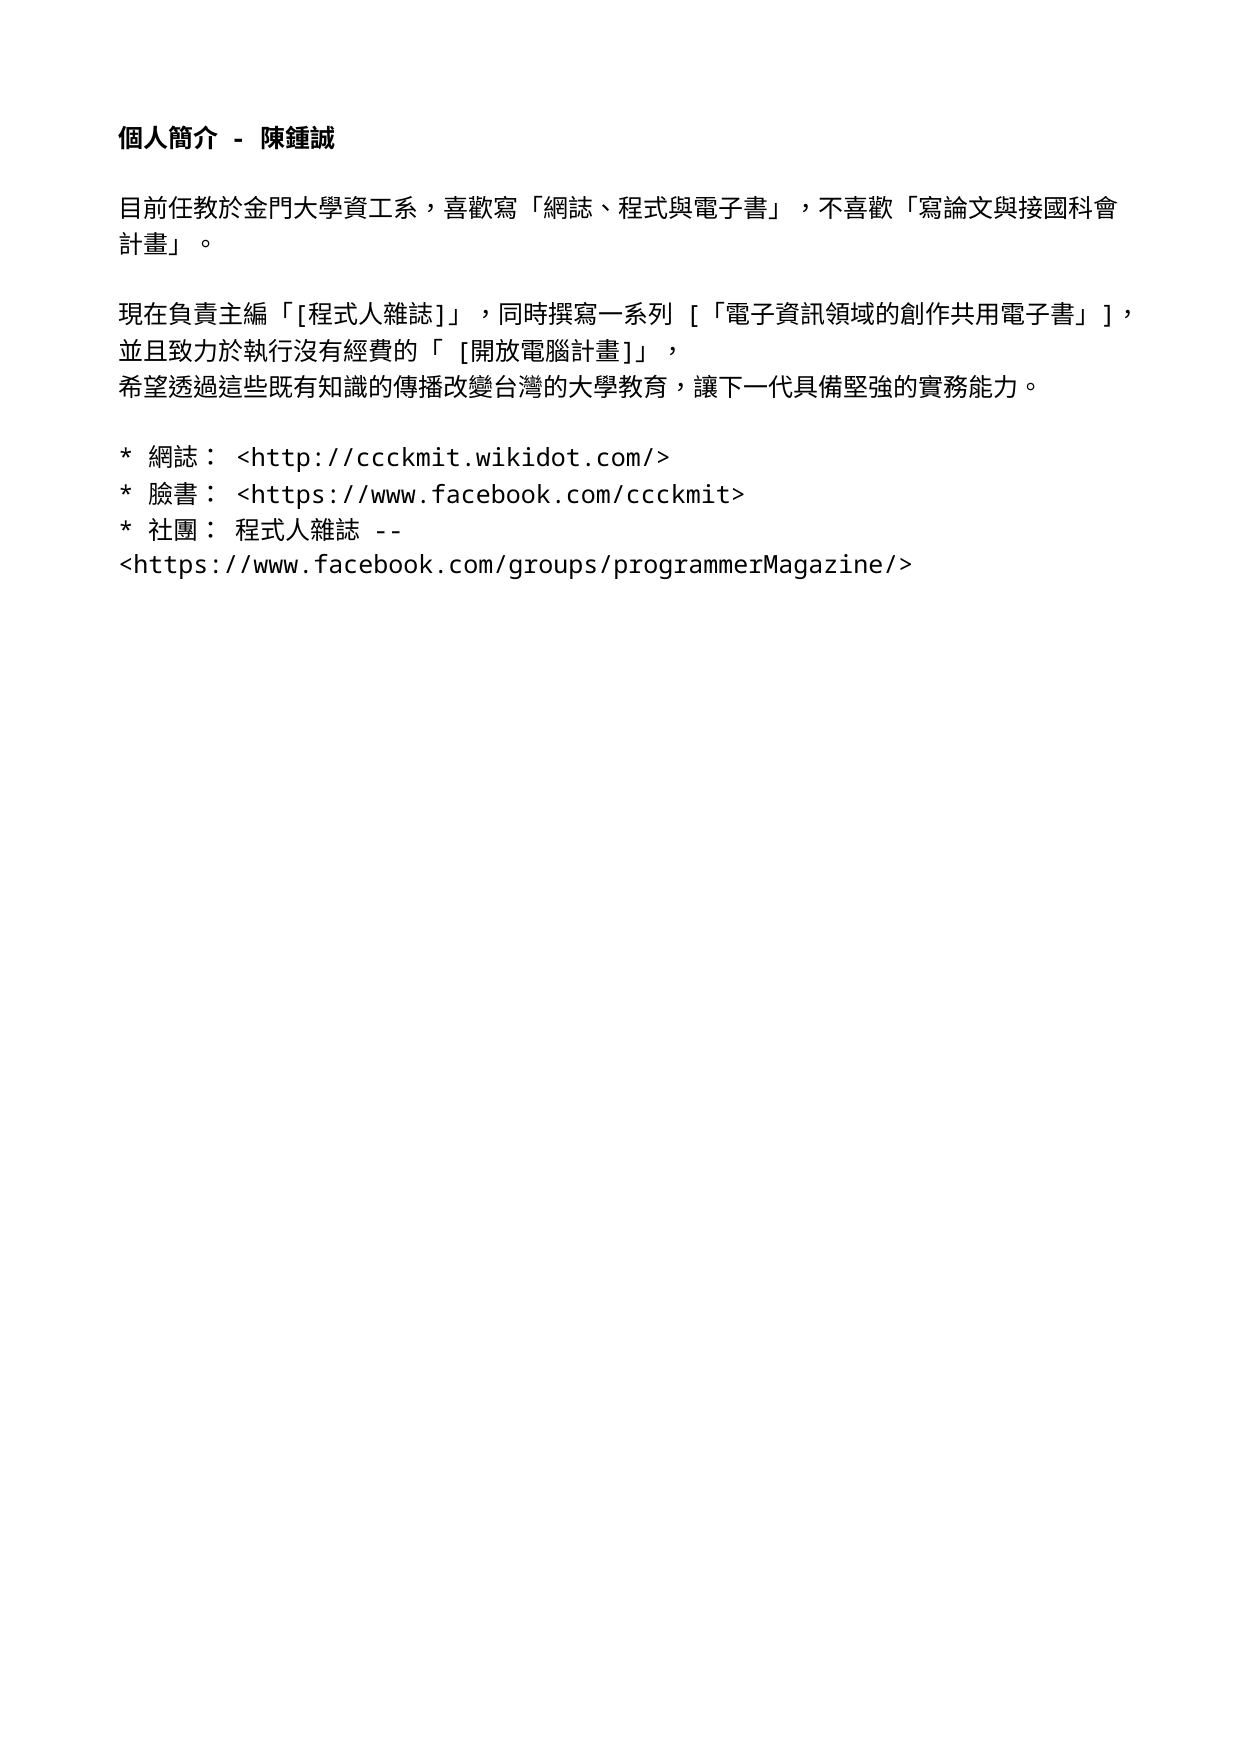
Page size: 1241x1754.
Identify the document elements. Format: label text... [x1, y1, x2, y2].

text 現在負責主編「[程式人雜誌]」，同時撰寫一系列 [「電子資訊領域的創作共用電子書」]，並且致力於執行沒有經費的「 [開放電腦計畫]」， [118, 295, 1122, 367]
text 希望透過這些既有知識的傳播改變台灣的大學教育，讓下一代具備堅強的實務能力。 [118, 367, 1122, 404]
text 目前任教於金門大學資工系，喜歡寫「網誌、程式與電子書」，不喜歡「寫論文與接國科會計畫」。 [118, 188, 1122, 261]
text * 社團： 程式人雜誌 -- <https://www.facebook.com/groups/programmerMagazine/> [118, 510, 1122, 581]
text 個人簡介 - 陳鍾誠 [118, 118, 1122, 154]
text * 臉書： <https://www.facebook.com/ccckmit> [118, 474, 1122, 510]
text * 網誌： <http://ccckmit.wikidot.com/> [118, 438, 1122, 474]
